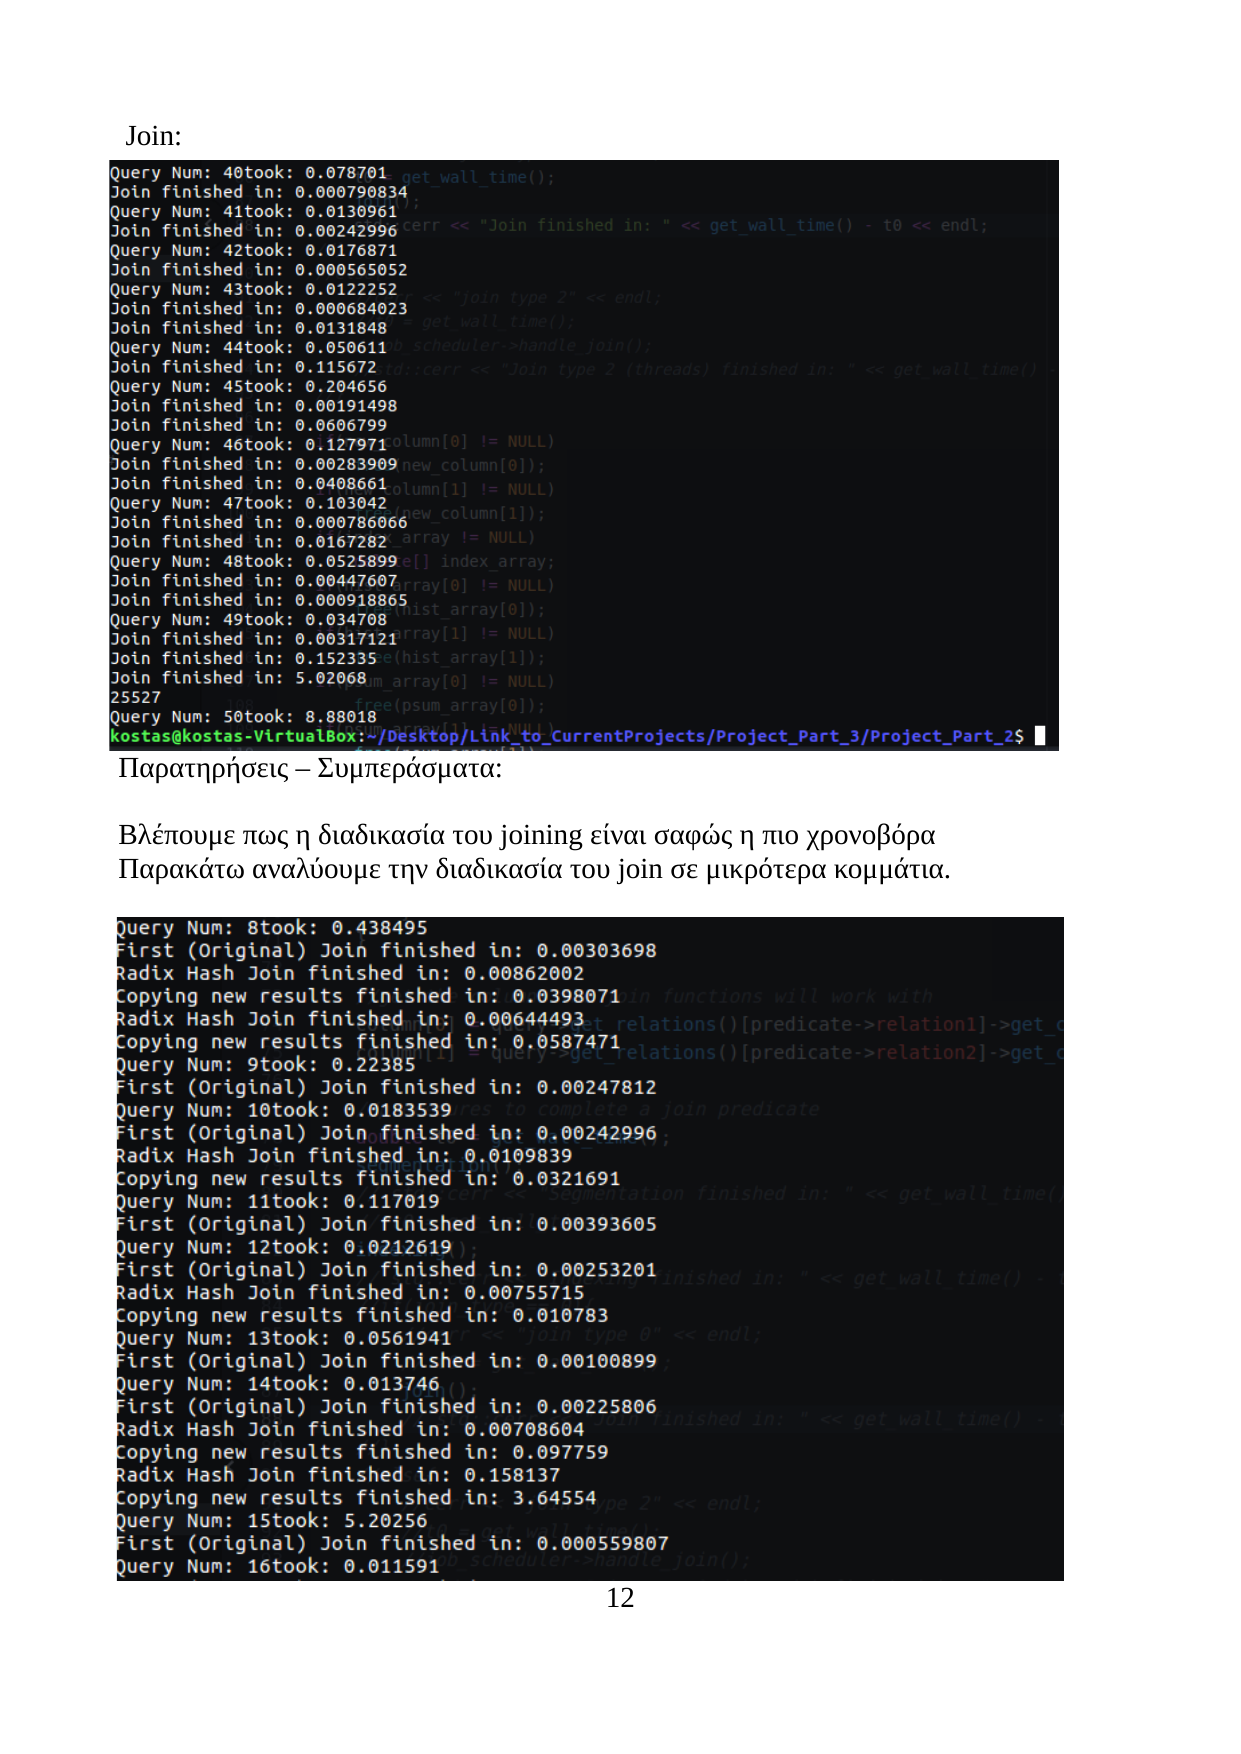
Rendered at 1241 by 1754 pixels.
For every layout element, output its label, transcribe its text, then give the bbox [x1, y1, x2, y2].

text Παρατηρήσεις – Συμπεράσματα: [118, 152, 1122, 784]
text Βλέπουμε πως η διαδικασία του joining είναι σαφώς η πιο χρονοβόρα [118, 817, 1122, 851]
picture [116, 917, 1064, 1581]
text Join: [118, 118, 1122, 152]
picture [109, 160, 1059, 751]
text Παρακάτω αναλύουμε την διαδικασία του join σε μικρότερα κομμάτια. [118, 851, 1122, 884]
text 12 [118, 918, 1122, 1614]
